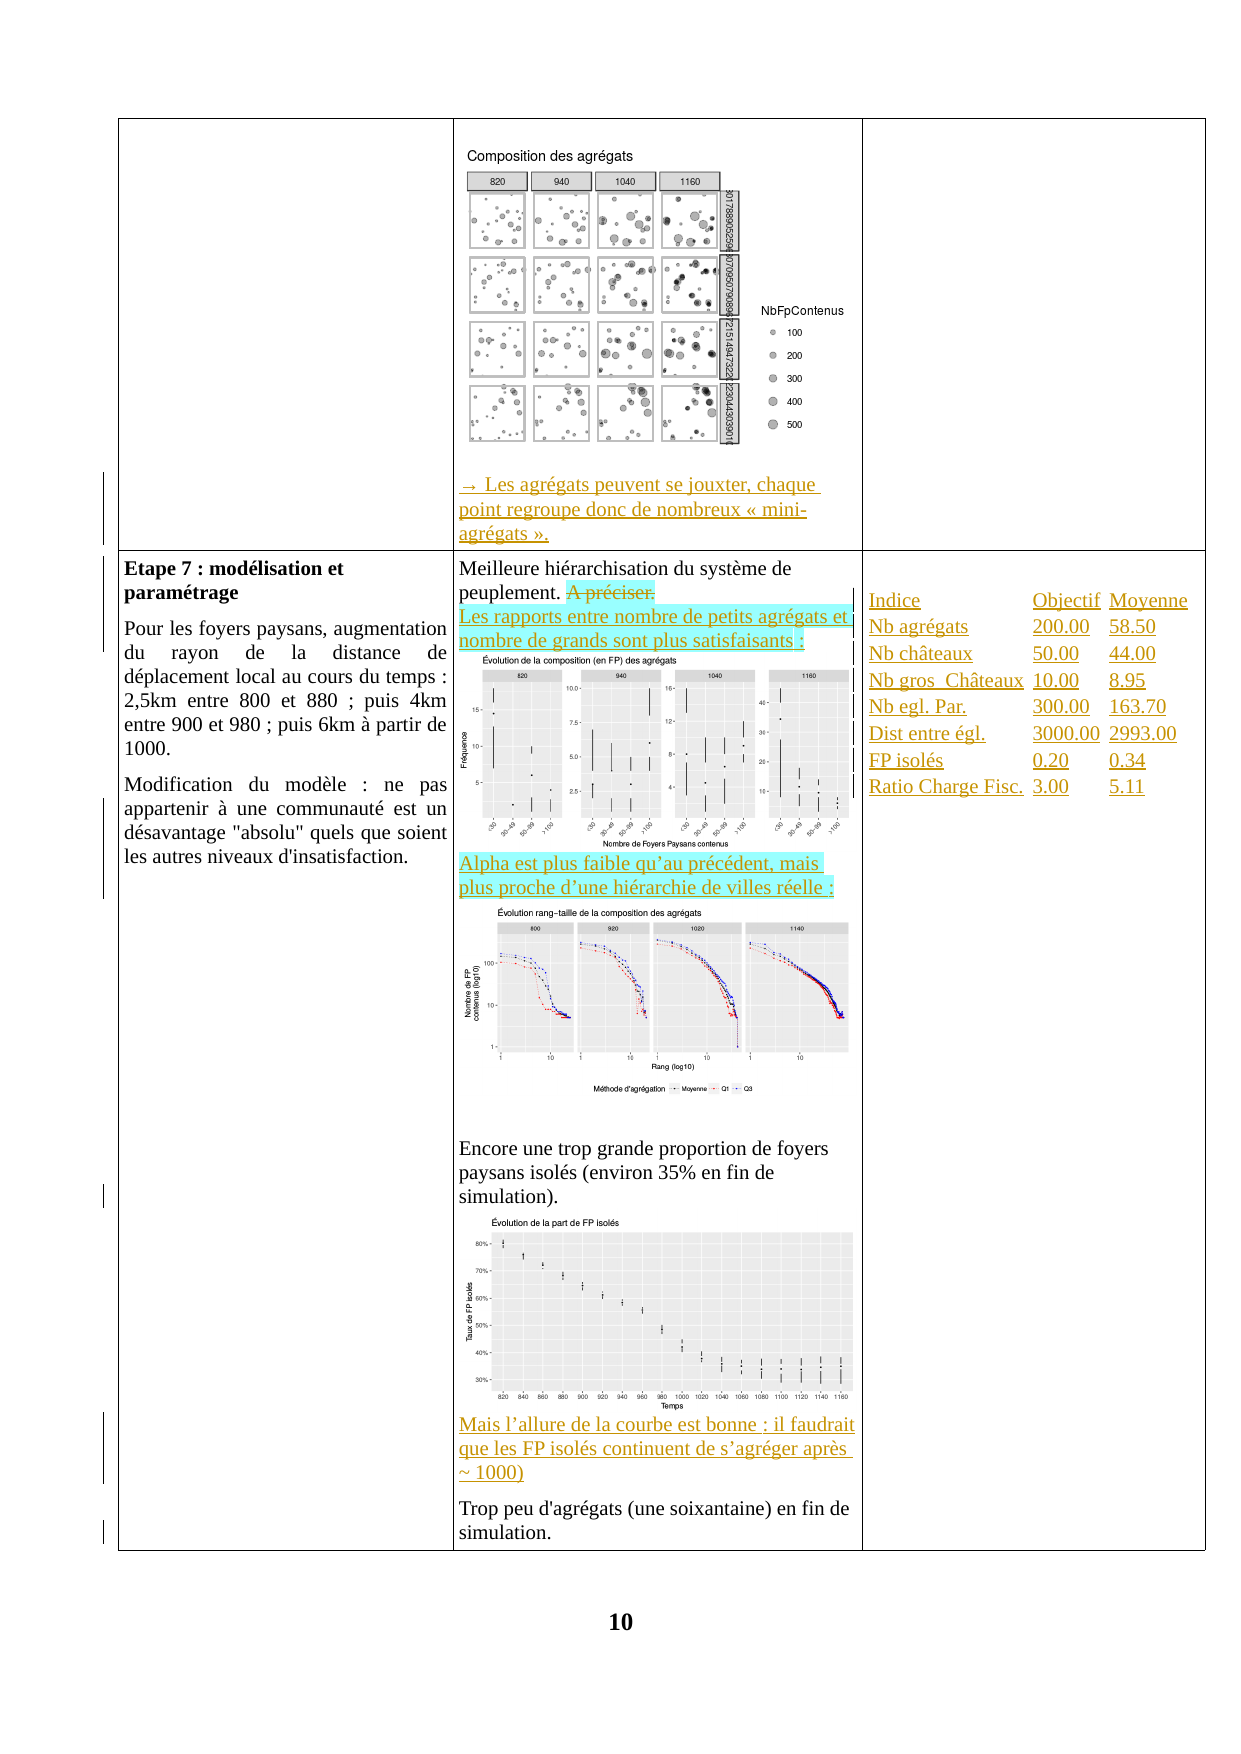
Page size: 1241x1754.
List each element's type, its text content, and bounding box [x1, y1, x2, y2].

table_cell Bonne hiérarchisation du système de peuplement au cours du temps. beaucoup trop peu d’agrégats (34): la hiérarchie est bonne, mais les plus gros agrégats sont trop importants Diminution de la part de foyers paysans isolés (jusqu'à 34% environ en fin de simulation). La majorité des églises paroissiales ne connaissent pas de création d'agrégat autour d'elles. La délimitation des pôles d'attraction est visuellement plus pertinente que celle des agrégats. → Les agrégats peuvent se jouxter, chaque point regroupe donc de nombreux « mini-agrégats ». [454, 119, 862, 472]
table_cell [863, 551, 1205, 1550]
table_cell 10.00 [1029, 665, 1106, 692]
table_cell 163.70 [1106, 692, 1193, 718]
table_cell 50.00 [1029, 638, 1106, 665]
table_cell FP isolés [865, 745, 1029, 772]
table_cell Nb châteaux [865, 638, 1029, 665]
picture [458, 652, 857, 852]
table_cell 5.11 [1106, 772, 1193, 798]
table_cell 8.95 [1106, 665, 1193, 692]
table_cell Nb agrégats [865, 612, 1029, 638]
table_cell 300.00 [1029, 692, 1106, 718]
table_cell 44.00 [1106, 638, 1193, 665]
table_cell [119, 119, 453, 550]
table_cell 3.00 [1029, 772, 1106, 798]
table_cell Alpha est plus faible qu’au précédent, mais plus proche d’une hiérarchie de villes réelle : Encore une trop grande proportion de foyers paysans isolés (environ 35% en fin de simulation). Mais l’allure de la courbe est bonne : il faudrait que les FP isolés continuent de s’agréger après ~ 1000) Trop peu d'agrégats (une soixantaine) en fin de simulation. [454, 653, 862, 1550]
table_cell Etape 7 : modélisation et paramétrage Pour les foyers paysans, augmentation du rayon de la distance de déplacement local au cours du temps : 2,5km entre 800 et 880 ; puis 4km entre 900 et 980 ; puis 6km à partir de 1000. Modification du modèle : ne pas appartenir à une communauté est un désavantage "absolu" quels que soient les autres niveaux d'insatisfaction. [119, 551, 453, 1550]
table_cell Ratio Charge Fisc. [865, 772, 1029, 798]
table_cell 2993.00 [1106, 718, 1193, 745]
table_header Moyenne [1106, 585, 1193, 612]
table_cell Bonne hiérarchisation du système de peuplement au cours du temps. beaucoup trop peu d’agrégats (34): la hiérarchie est bonne, mais les plus gros agrégats sont trop importants Diminution de la part de foyers paysans isolés (jusqu'à 34% environ en fin de simulation). La majorité des églises paroissiales ne connaissent pas de création d'agrégat autour d'elles. La délimitation des pôles d'attraction est visuellement plus pertinente que celle des agrégats. → Les agrégats peuvent se jouxter, chaque point regroupe donc de nombreux « mini-agrégats ». [454, 473, 862, 550]
table_cell 0.20 [1029, 745, 1106, 772]
table_cell 3000.00 [1029, 718, 1106, 745]
table_cell Meilleure hiérarchisation du système de peuplement. Les rapports entre nombre de petits agrégats et nombre de grands sont plus satisfaisants : [454, 551, 862, 652]
table_cell 200.00 [1029, 612, 1106, 638]
table_cell Dist entre égl. [865, 718, 1029, 745]
table_cell Nb egl. Par. [865, 692, 1029, 718]
table_cell [863, 119, 1205, 550]
table_cell Nb gros Châteaux [865, 665, 1029, 692]
picture [458, 899, 857, 1096]
table_header Indice [865, 585, 1029, 612]
table_cell 0.34 [1106, 745, 1193, 772]
table_cell 58.50 [1106, 612, 1193, 638]
picture [458, 1208, 857, 1413]
table_header Objectif [1029, 585, 1106, 612]
picture [458, 123, 857, 473]
